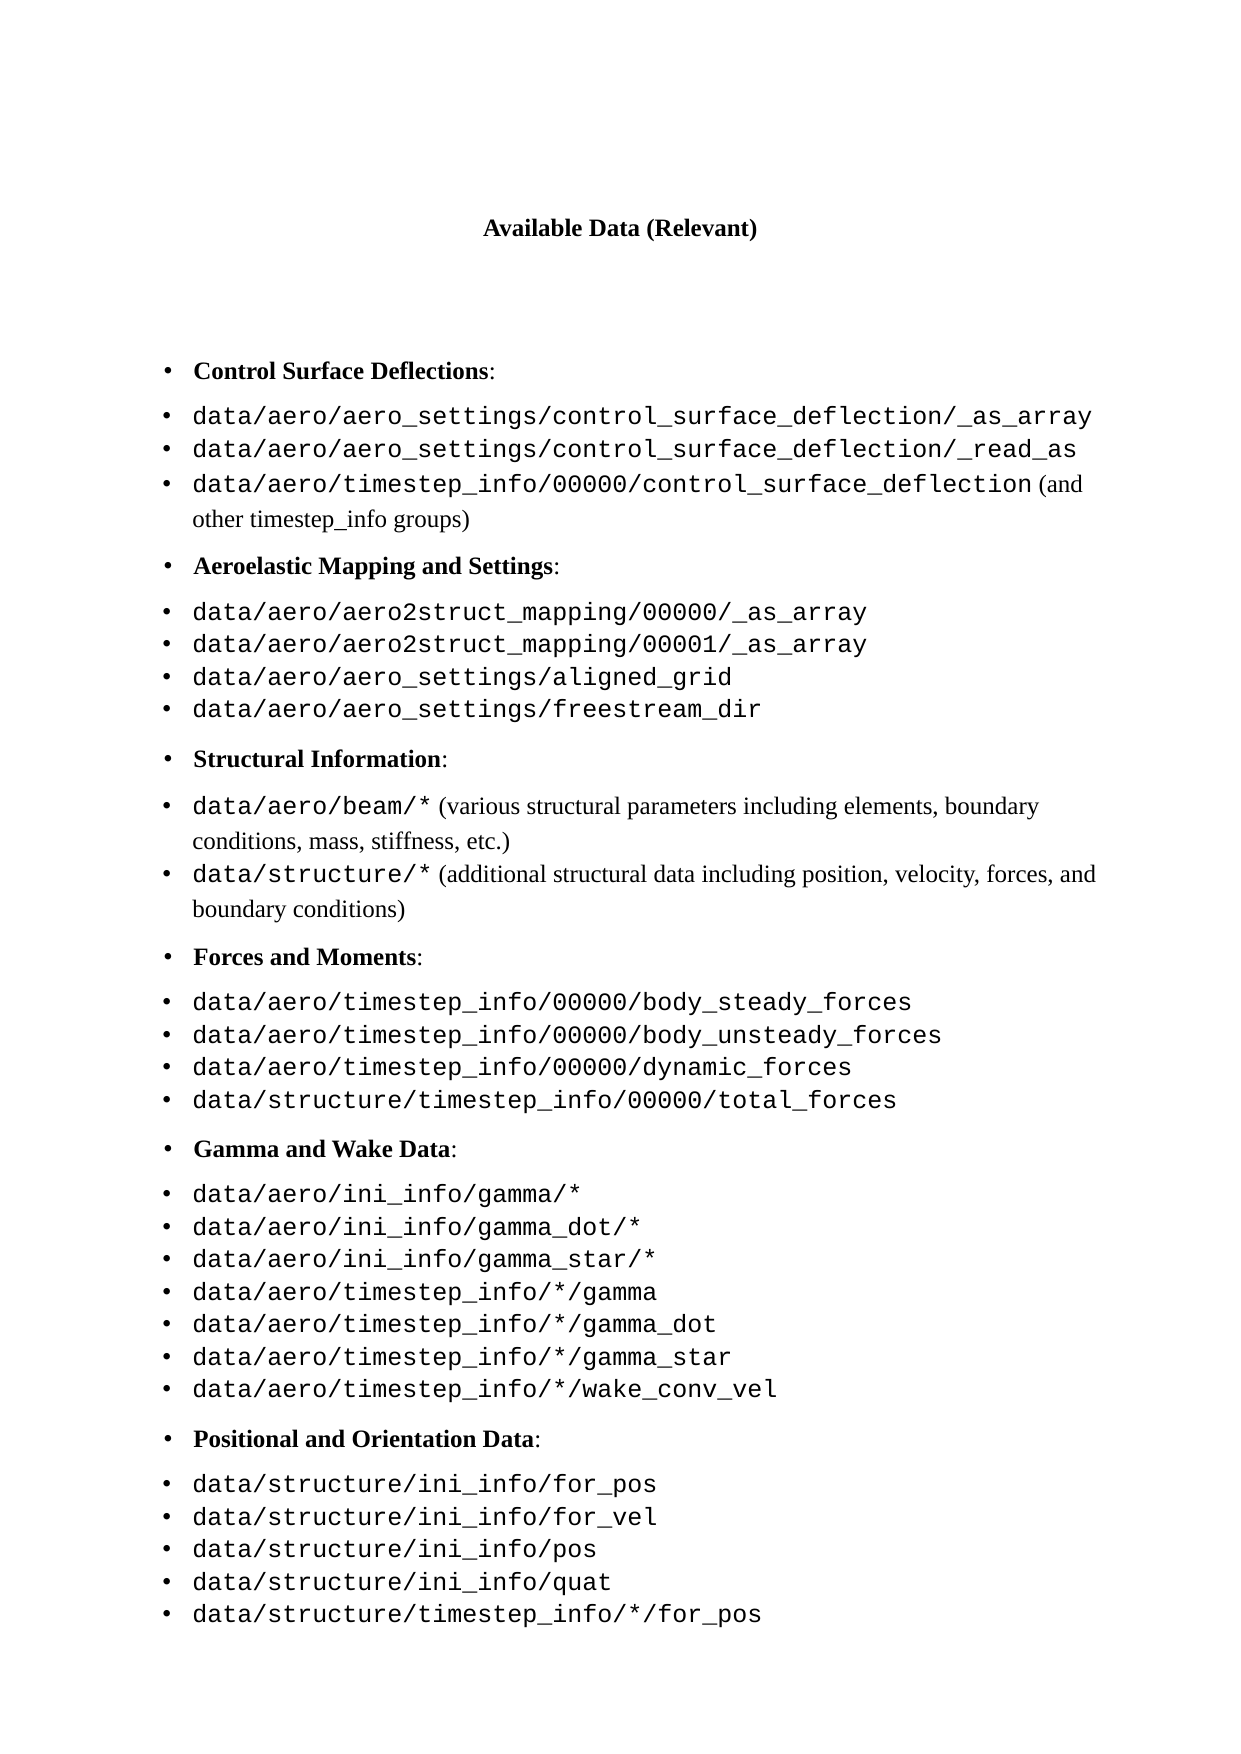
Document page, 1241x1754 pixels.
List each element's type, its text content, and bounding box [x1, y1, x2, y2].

list data/aero/timestep_info/00000/control_surface_deflection (and other timestep_info groups) [162, 469, 1122, 533]
list data/aero/timestep_info/00000/body_steady_forces [162, 990, 1122, 1018]
list data/structure/timestep_info/00000/total_forces [162, 1087, 1122, 1116]
list data/aero/aero2struct_mapping/00000/_as_array [162, 599, 1122, 627]
text Available Data (Relevant) [118, 213, 1122, 242]
list data/aero/timestep_info/*/gamma [162, 1279, 1122, 1308]
list data/structure/ini_info/for_pos [162, 1472, 1122, 1500]
list data/aero/aero_settings/control_surface_deflection/_as_array [162, 404, 1122, 432]
list data/aero/ini_info/gamma/* [162, 1182, 1122, 1210]
list data/aero/aero_settings/aligned_grid [162, 664, 1122, 692]
list data/structure/ini_info/quat [162, 1569, 1122, 1597]
list Aeroelastic Mapping and Settings: [164, 551, 1122, 580]
list Forces and Moments: [164, 942, 1122, 971]
list data/structure/* (additional structural data including position, velocity, forces, and boundary conditions) [162, 859, 1122, 923]
list data/structure/timestep_info/*/for_pos [162, 1602, 1122, 1630]
list data/structure/ini_info/for_vel [162, 1504, 1122, 1532]
list data/aero/aero_settings/control_surface_deflection/_read_as [162, 436, 1122, 464]
list data/aero/aero2struct_mapping/00001/_as_array [162, 632, 1122, 660]
list data/aero/timestep_info/00000/dynamic_forces [162, 1055, 1122, 1083]
list data/aero/aero_settings/freestream_dir [162, 697, 1122, 725]
list data/aero/timestep_info/00000/body_unsteady_forces [162, 1022, 1122, 1051]
list data/aero/ini_info/gamma_dot/* [162, 1214, 1122, 1243]
list data/aero/ini_info/gamma_star/* [162, 1247, 1122, 1275]
list data/aero/timestep_info/*/gamma_dot [162, 1312, 1122, 1340]
list Control Surface Deflections: [164, 356, 1122, 385]
list Structural Information: [164, 744, 1122, 772]
list data/aero/timestep_info/*/gamma_star [162, 1344, 1122, 1373]
list data/aero/beam/* (various structural parameters including elements, boundary conditions, mass, stiffness, etc.) [162, 791, 1122, 855]
list Positional and Orientation Data: [164, 1424, 1122, 1453]
list data/aero/timestep_info/*/wake_conv_vel [162, 1377, 1122, 1405]
list data/structure/ini_info/pos [162, 1537, 1122, 1565]
list Gamma and Wake Data: [164, 1134, 1122, 1163]
